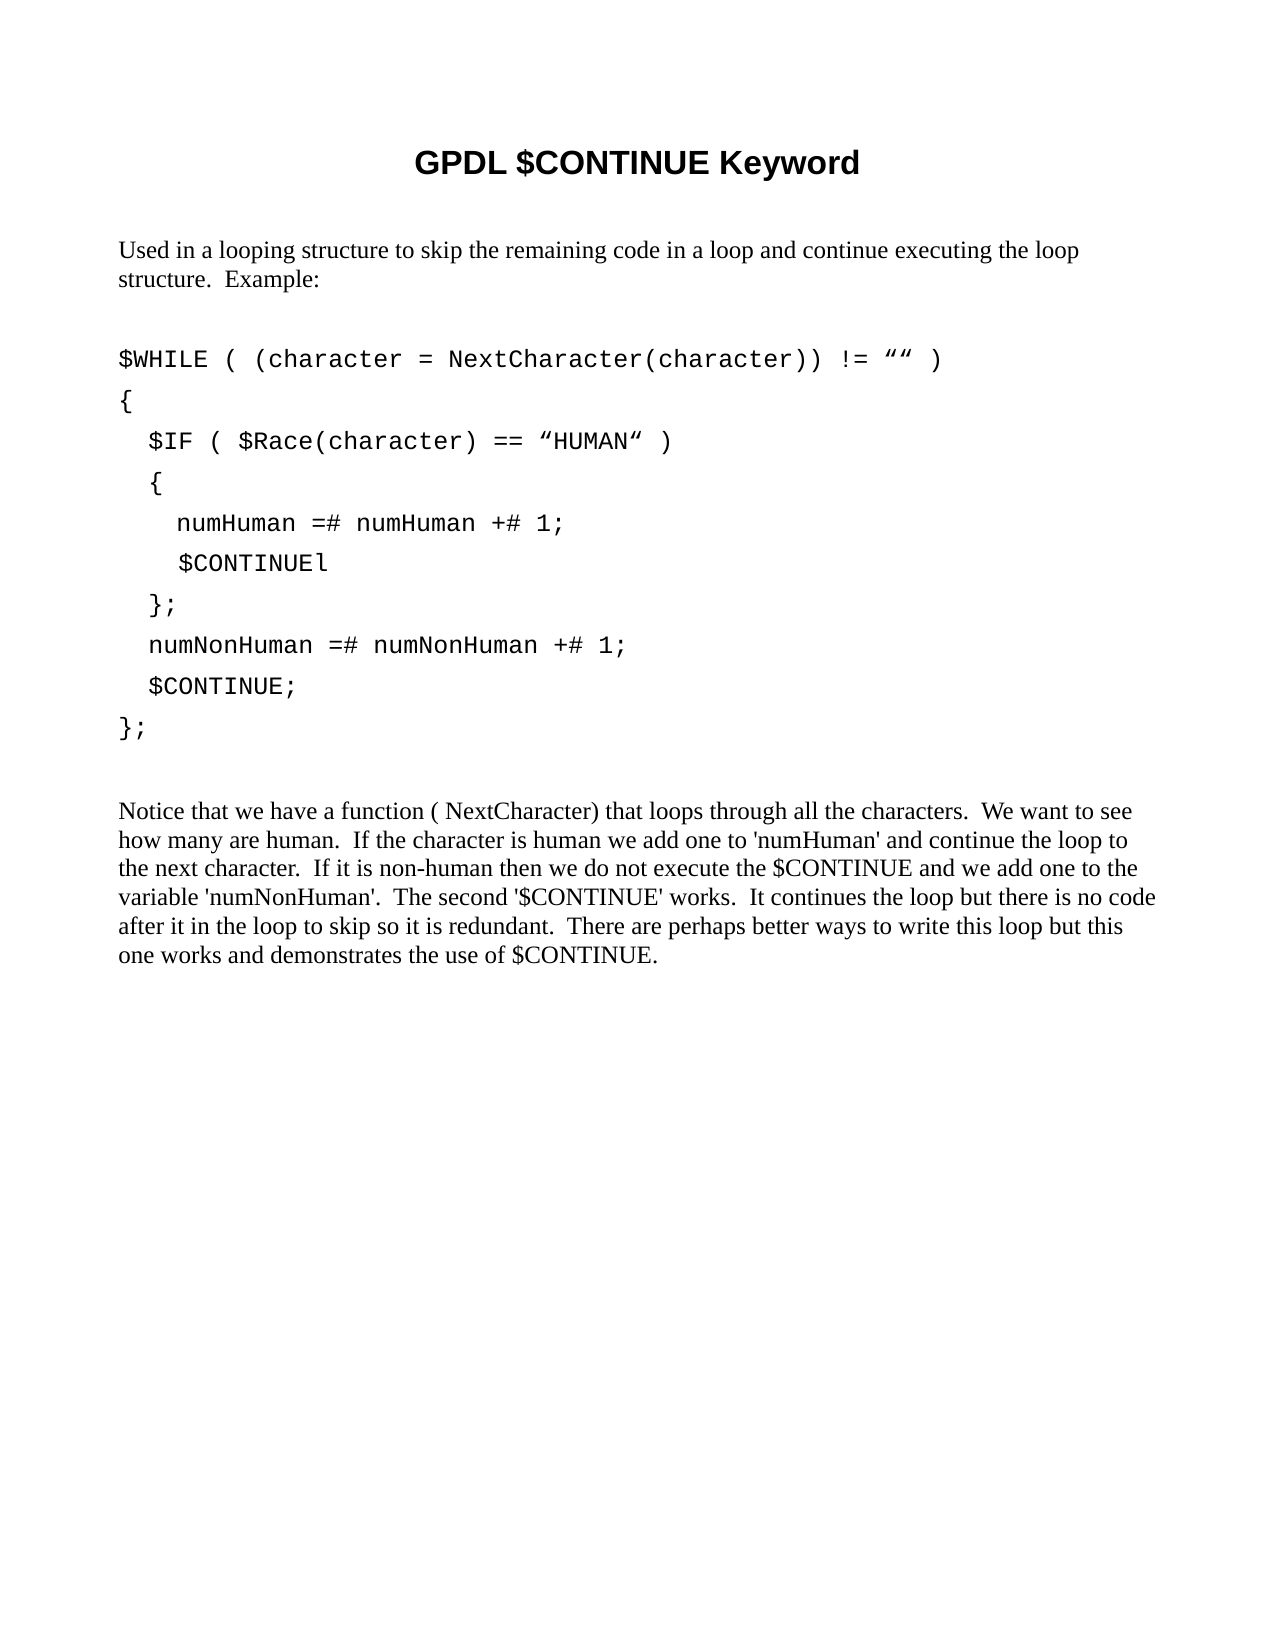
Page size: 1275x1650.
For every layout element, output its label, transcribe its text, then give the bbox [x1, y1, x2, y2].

subtitle GPDL $CONTINUE Keyword [118, 143, 1157, 182]
text $IF ( $Race(character) == “HUMAN“ ) [118, 428, 1157, 457]
text Used in a looping structure to skip the remaining code in a loop and continue executing the loop structure. Example: [118, 236, 1157, 293]
text Notice that we have a function ( NextCharacter) that loops through all the characters. We want to see how many are human. If the character is human we add one to 'numHuman' and continue the loop to the next character. If it is non-human then we do not execute the $CONTINUE and we add one to the variable 'numNonHuman'. The second '$CONTINUE' works. It continues the loop but there is no code after it in the loop to skip so it is redundant. There are perhaps better ways to write this loop but this one works and demonstrates the use of $CONTINUE. [118, 796, 1157, 968]
text $WHILE ( (character = NextCharacter(character)) != ““ ) [118, 347, 1157, 375]
text $CONTINUE; [118, 673, 1157, 702]
text numHuman =# numHuman +# 1; [118, 510, 1157, 538]
text { [118, 469, 1157, 498]
text }; [118, 714, 1157, 743]
text $CONTINUEl [118, 551, 1157, 579]
text }; [118, 592, 1157, 620]
text numNonHuman =# numNonHuman +# 1; [118, 633, 1157, 661]
text { [118, 388, 1157, 416]
